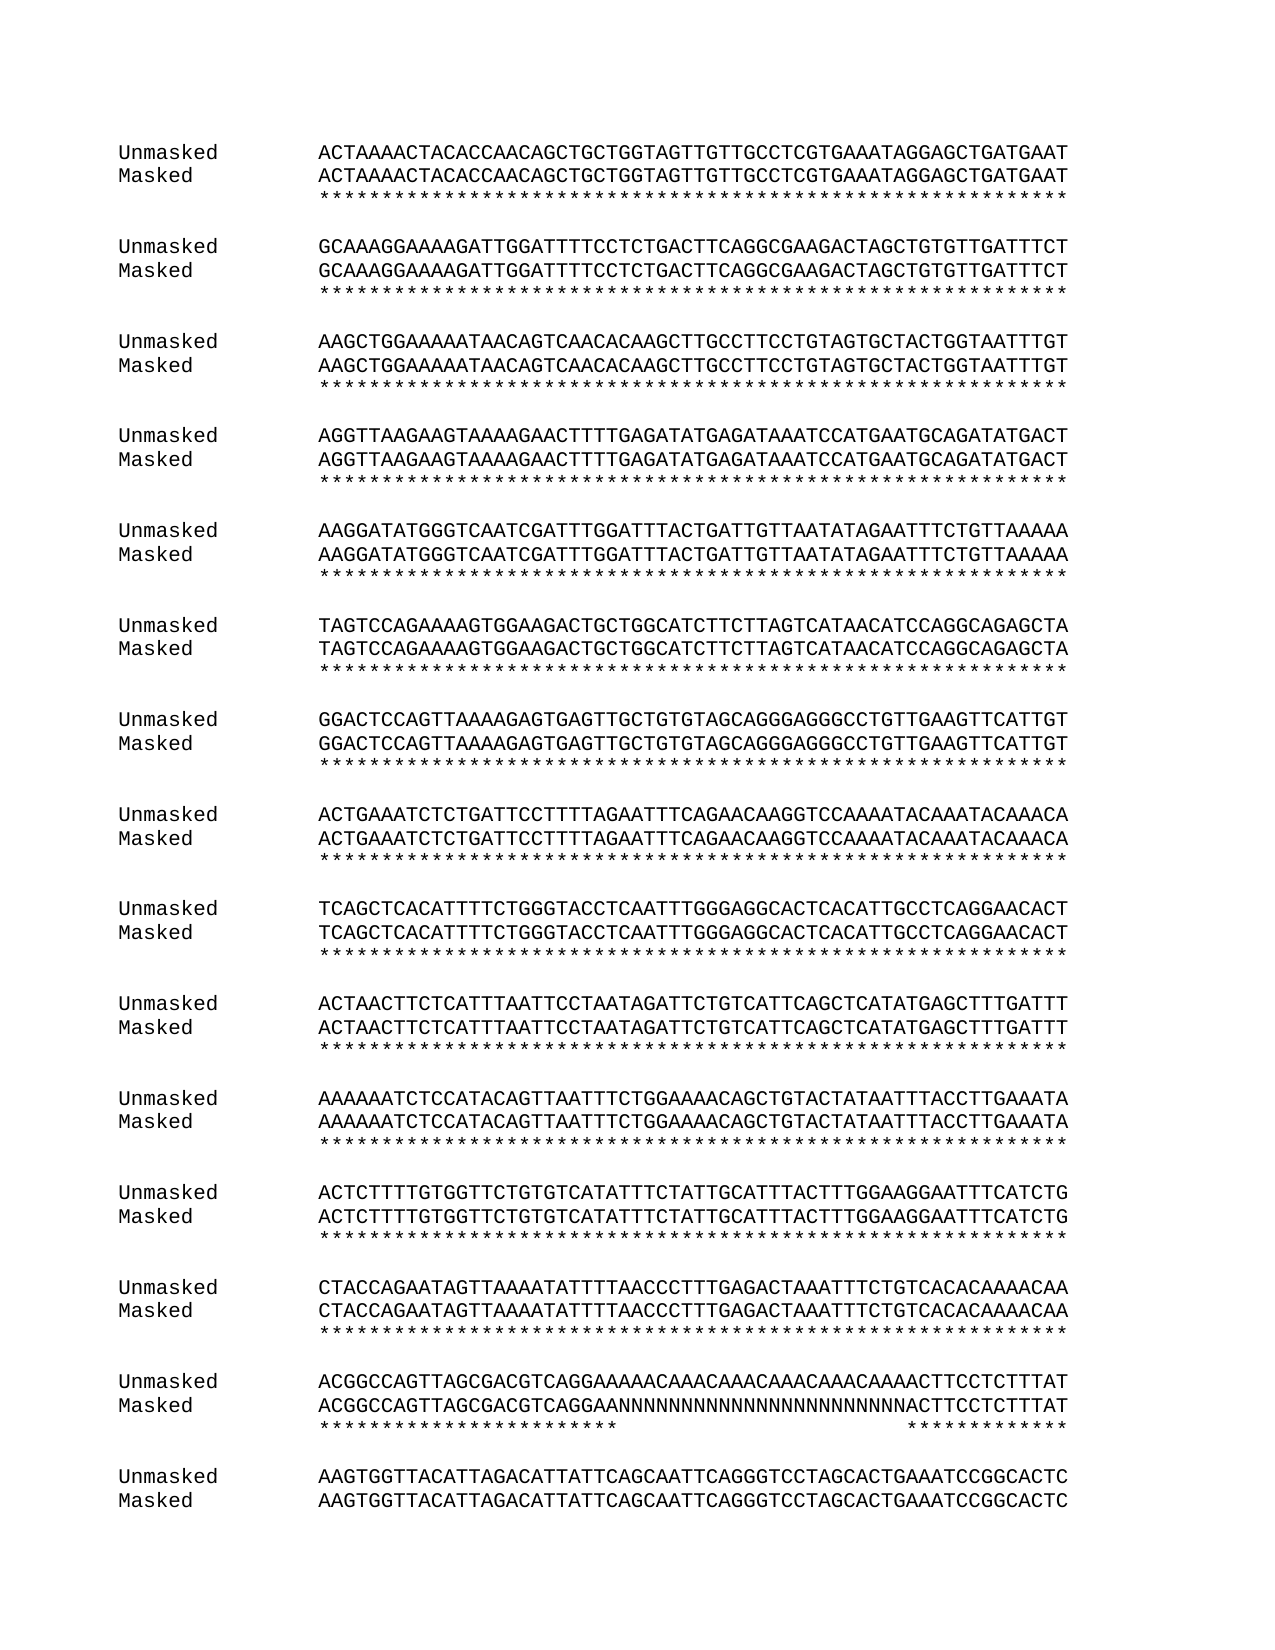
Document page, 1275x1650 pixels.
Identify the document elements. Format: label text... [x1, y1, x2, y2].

text Unmasked AAAAAATCTCCATACAGTTAATTTCTGGAAAACAGCTGTACTATAATTTACCTTGAAATA [118, 1088, 1157, 1111]
text Unmasked ACGGCCAGTTAGCGACGTCAGGAAAAACAAACAAACAAACAAACAAAACTTCCTCTTTAT [118, 1371, 1157, 1395]
text Masked GGACTCCAGTTAAAAGAGTGAGTTGCTGTGTAGCAGGGAGGGCCTGTTGAAGTTCATTGT [118, 733, 1157, 757]
text ************************************************************ [118, 378, 1157, 402]
text ************************ ************* [118, 1419, 1157, 1442]
text Unmasked AAGGATATGGGTCAATCGATTTGGATTTACTGATTGTTAATATAGAATTTCTGTTAAAAA [118, 520, 1157, 544]
text Unmasked ACTCTTTTGTGGTTCTGTGTCATATTTCTATTGCATTTACTTTGGAAGGAATTTCATCTG [118, 1182, 1157, 1206]
text Masked AGGTTAAGAAGTAAAAGAACTTTTGAGATATGAGATAAATCCATGAATGCAGATATGACT [118, 449, 1157, 473]
text Masked CTACCAGAATAGTTAAAATATTTTAACCCTTTGAGACTAAATTTCTGTCACACAAAACAA [118, 1300, 1157, 1324]
text Masked AAGGATATGGGTCAATCGATTTGGATTTACTGATTGTTAATATAGAATTTCTGTTAAAAA [118, 544, 1157, 567]
text ************************************************************ [118, 1040, 1157, 1064]
text ************************************************************ [118, 757, 1157, 780]
text Unmasked TAGTCCAGAAAAGTGGAAGACTGCTGGCATCTTCTTAGTCATAACATCCAGGCAGAGCTA [118, 615, 1157, 638]
text ************************************************************ [118, 946, 1157, 969]
text Unmasked CTACCAGAATAGTTAAAATATTTTAACCCTTTGAGACTAAATTTCTGTCACACAAAACAA [118, 1277, 1157, 1300]
text Unmasked GGACTCCAGTTAAAAGAGTGAGTTGCTGTGTAGCAGGGAGGGCCTGTTGAAGTTCATTGT [118, 709, 1157, 733]
text Masked TAGTCCAGAAAAGTGGAAGACTGCTGGCATCTTCTTAGTCATAACATCCAGGCAGAGCTA [118, 638, 1157, 662]
text Unmasked ACTGAAATCTCTGATTCCTTTTAGAATTTCAGAACAAGGTCCAAAATACAAATACAAACA [118, 804, 1157, 827]
text ************************************************************ [118, 284, 1157, 307]
text ************************************************************ [118, 1324, 1157, 1348]
text Unmasked AAGTGGTTACATTAGACATTATTCAGCAATTCAGGGTCCTAGCACTGAAATCCGGCACTC [118, 1466, 1157, 1489]
text Unmasked TCAGCTCACATTTTCTGGGTACCTCAATTTGGGAGGCACTCACATTGCCTCAGGAACACT [118, 898, 1157, 922]
text Masked ACTAACTTCTCATTTAATTCCTAATAGATTCTGTCATTCAGCTCATATGAGCTTTGATTT [118, 1017, 1157, 1040]
text Unmasked ACTAACTTCTCATTTAATTCCTAATAGATTCTGTCATTCAGCTCATATGAGCTTTGATTT [118, 993, 1157, 1017]
text Masked AAGTGGTTACATTAGACATTATTCAGCAATTCAGGGTCCTAGCACTGAAATCCGGCACTC [118, 1489, 1157, 1513]
text Masked GCAAAGGAAAAGATTGGATTTTCCTCTGACTTCAGGCGAAGACTAGCTGTGTTGATTTCT [118, 260, 1157, 284]
text Unmasked AGGTTAAGAAGTAAAAGAACTTTTGAGATATGAGATAAATCCATGAATGCAGATATGACT [118, 426, 1157, 449]
text ************************************************************ [118, 851, 1157, 875]
text ************************************************************ [118, 189, 1157, 213]
text Unmasked AAGCTGGAAAAATAACAGTCAACACAAGCTTGCCTTCCTGTAGTGCTACTGGTAATTTGT [118, 331, 1157, 354]
text ************************************************************ [118, 1229, 1157, 1253]
text Masked TCAGCTCACATTTTCTGGGTACCTCAATTTGGGAGGCACTCACATTGCCTCAGGAACACT [118, 922, 1157, 946]
text Unmasked GCAAAGGAAAAGATTGGATTTTCCTCTGACTTCAGGCGAAGACTAGCTGTGTTGATTTCT [118, 236, 1157, 260]
text Unmasked ACTAAAACTACACCAACAGCTGCTGGTAGTTGTTGCCTCGTGAAATAGGAGCTGATGAAT [118, 142, 1157, 165]
text Masked ACTAAAACTACACCAACAGCTGCTGGTAGTTGTTGCCTCGTGAAATAGGAGCTGATGAAT [118, 165, 1157, 189]
text Masked AAAAAATCTCCATACAGTTAATTTCTGGAAAACAGCTGTACTATAATTTACCTTGAAATA [118, 1111, 1157, 1135]
text Masked ACTGAAATCTCTGATTCCTTTTAGAATTTCAGAACAAGGTCCAAAATACAAATACAAACA [118, 827, 1157, 851]
text ************************************************************ [118, 662, 1157, 686]
text Masked ACGGCCAGTTAGCGACGTCAGGAANNNNNNNNNNNNNNNNNNNNNNNACTTCCTCTTTAT [118, 1395, 1157, 1419]
text Masked AAGCTGGAAAAATAACAGTCAACACAAGCTTGCCTTCCTGTAGTGCTACTGGTAATTTGT [118, 354, 1157, 378]
text Masked ACTCTTTTGTGGTTCTGTGTCATATTTCTATTGCATTTACTTTGGAAGGAATTTCATCTG [118, 1206, 1157, 1229]
text ************************************************************ [118, 473, 1157, 496]
text ************************************************************ [118, 567, 1157, 591]
text ************************************************************ [118, 1135, 1157, 1158]
